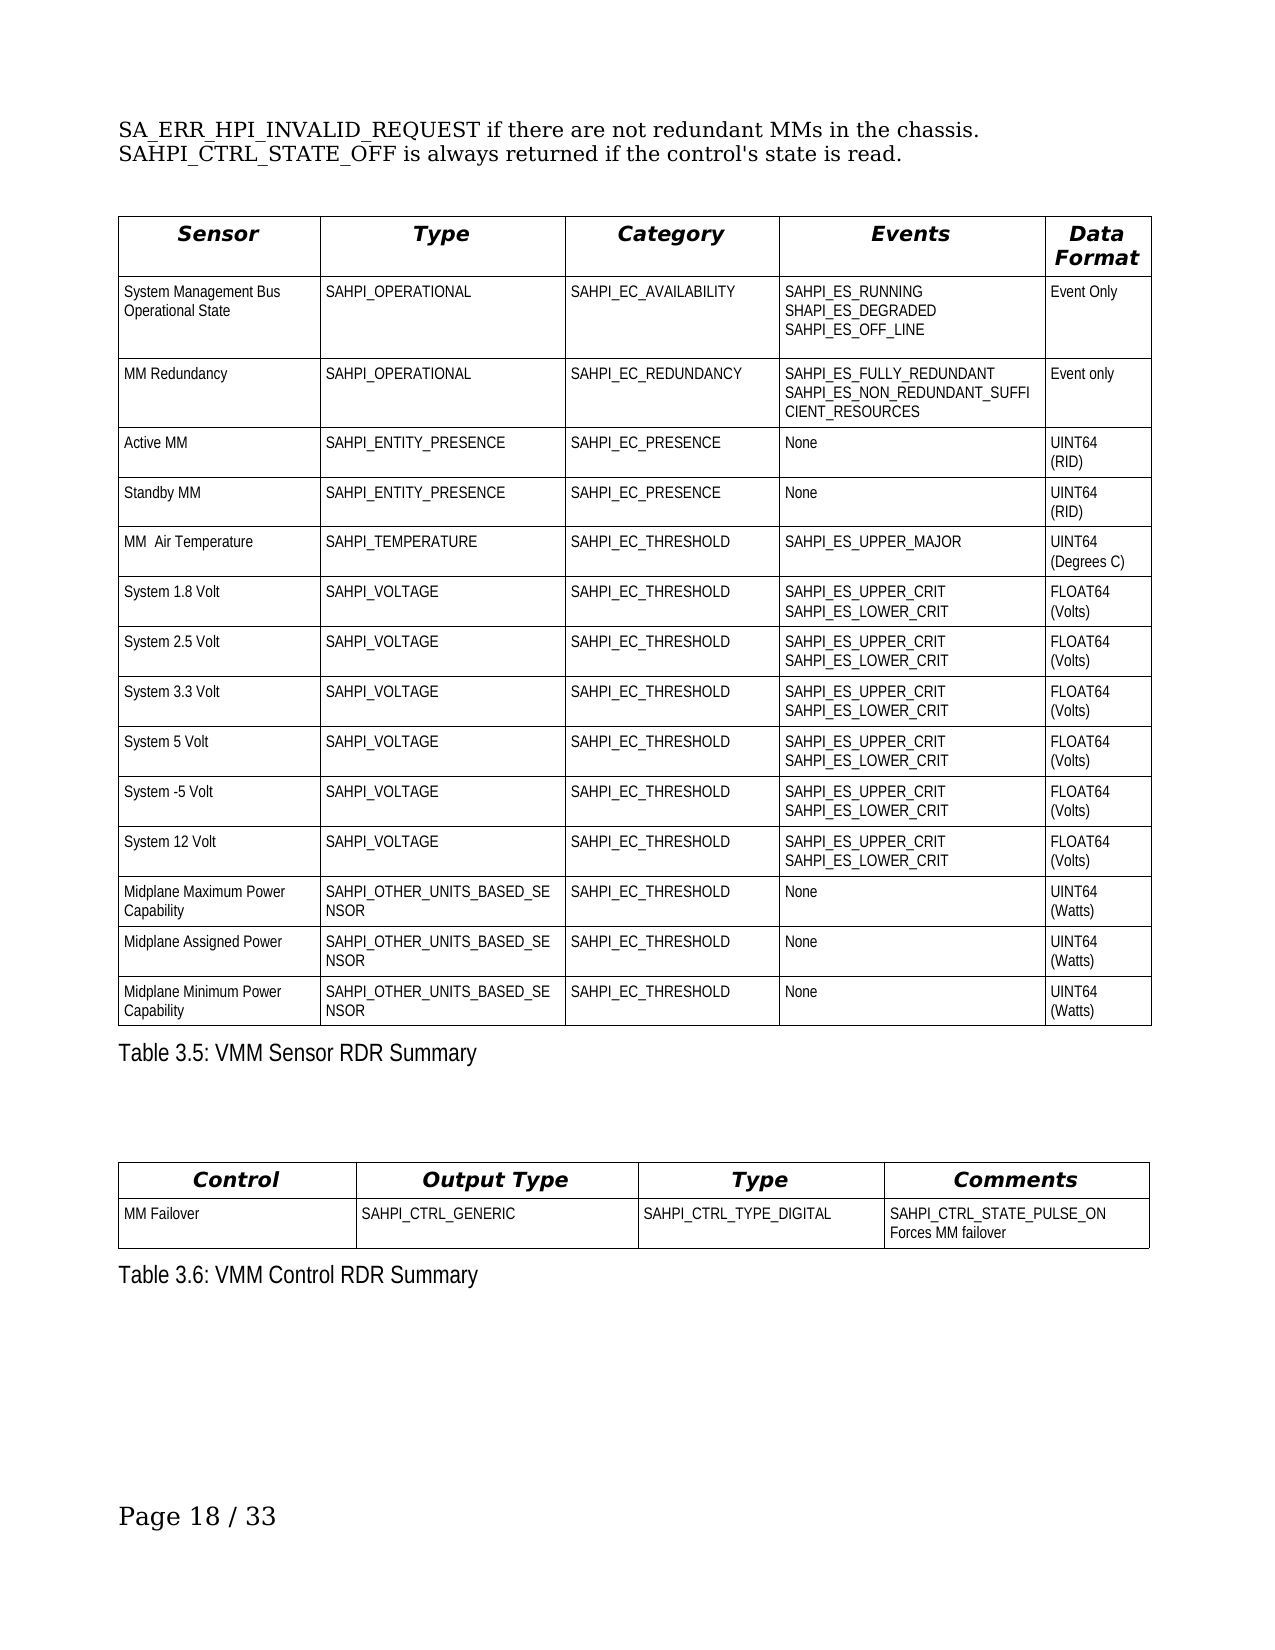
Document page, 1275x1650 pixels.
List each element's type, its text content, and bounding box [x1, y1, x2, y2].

table_cell UINT64 (Watts) [1046, 977, 1151, 1025]
table_cell None [780, 927, 1045, 976]
table_cell System 12 Volt [119, 827, 320, 876]
table_header Control [119, 1163, 356, 1198]
table_cell FLOAT64 (Volts) [1046, 827, 1151, 876]
text Table 3.5: VMM Sensor RDR Summary [118, 1038, 1157, 1067]
table_cell SAHPI_VOLTAGE [321, 777, 565, 826]
table_cell SAHPI_ES_UPPER_MAJOR [780, 527, 1045, 576]
table_header Type [321, 217, 565, 276]
table_cell SAHPI_OTHER_UNITS_BASED_SENSOR [321, 927, 565, 976]
table_cell Midplane Minimum Power Capability [119, 977, 320, 1025]
table_cell SAHPI_EC_THRESHOLD [566, 877, 779, 926]
table_cell SAHPI_EC_PRESENCE [566, 428, 779, 477]
table_header Output Type [357, 1163, 638, 1198]
table_cell SAHPI_EC_THRESHOLD [566, 677, 779, 726]
table_cell SAHPI_OTHER_UNITS_BASED_SENSOR [321, 977, 565, 1025]
table_cell SAHPI_ES_UPPER_CRIT SAHPI_ES_LOWER_CRIT [780, 577, 1045, 626]
table_cell SAHPI_ES_UPPER_CRIT SAHPI_ES_LOWER_CRIT [780, 827, 1045, 876]
table_cell UINT64 (RID) [1046, 478, 1151, 526]
table_cell SAHPI_CTRL_TYPE_DIGITAL [639, 1199, 884, 1248]
table_cell Midplane Maximum Power Capability [119, 877, 320, 926]
table_cell FLOAT64 (Volts) [1046, 727, 1151, 776]
table_cell SAHPI_EC_THRESHOLD [566, 977, 779, 1025]
table_cell SAHPI_EC_THRESHOLD [566, 927, 779, 976]
table_cell FLOAT64 (Volts) [1046, 677, 1151, 726]
table_header Events [780, 217, 1045, 276]
table_cell Standby MM [119, 478, 320, 526]
table_cell FLOAT64 (Volts) [1046, 577, 1151, 626]
table_cell SAHPI_ES_UPPER_CRIT SAHPI_ES_LOWER_CRIT [780, 777, 1045, 826]
table_cell SAHPI_ES_RUNNING SHAPI_ES_DEGRADED SAHPI_ES_OFF_LINE [780, 277, 1045, 358]
table_cell FLOAT64 (Volts) [1046, 627, 1151, 676]
table_header Category [566, 217, 779, 276]
table_cell SAHPI_EC_THRESHOLD [566, 727, 779, 776]
table_cell None [780, 428, 1045, 477]
table_cell SAHPI_VOLTAGE [321, 577, 565, 626]
table_cell SAHPI_ES_UPPER_CRIT SAHPI_ES_LOWER_CRIT [780, 727, 1045, 776]
table_cell SAHPI_EC_THRESHOLD [566, 577, 779, 626]
table_cell SAHPI_EC_THRESHOLD [566, 627, 779, 676]
table_header Data Format [1046, 217, 1151, 276]
table_cell SAHPI_ES_UPPER_CRIT SAHPI_ES_LOWER_CRIT [780, 677, 1045, 726]
text SA_ERR_HPI_INVALID_REQUEST if there are not redundant MMs in the chassis. SAHPI_CTRL_STATE_OFF is always returned if the control's state is read. [118, 118, 1157, 167]
table_cell System -5 Volt [119, 777, 320, 826]
table_cell UINT64 (Watts) [1046, 927, 1151, 976]
table_cell SAHPI_ENTITY_PRESENCE [321, 478, 565, 526]
table_cell SAHPI_VOLTAGE [321, 627, 565, 676]
table_cell SAHPI_OPERATIONAL [321, 359, 565, 427]
table_cell None [780, 977, 1045, 1025]
table_cell SAHPI_EC_AVAILABILITY [566, 277, 779, 358]
table_cell SAHPI_ES_FULLY_REDUNDANT SAHPI_ES_NON_REDUNDANT_SUFFICIENT_RESOURCES [780, 359, 1045, 427]
table_cell System Management Bus Operational State [119, 277, 320, 358]
table_header Sensor [119, 217, 320, 276]
table_cell System 1.8 Volt [119, 577, 320, 626]
table_cell None [780, 478, 1045, 526]
table_cell System 3.3 Volt [119, 677, 320, 726]
table_cell System 5 Volt [119, 727, 320, 776]
table_cell SAHPI_TEMPERATURE [321, 527, 565, 576]
table_cell SAHPI_VOLTAGE [321, 827, 565, 876]
table_cell SAHPI_OPERATIONAL [321, 277, 565, 358]
table_cell SAHPI_EC_PRESENCE [566, 478, 779, 526]
table_cell SAHPI_OTHER_UNITS_BASED_SENSOR [321, 877, 565, 926]
table_cell SAHPI_CTRL_STATE_PULSE_ON Forces MM failover [885, 1199, 1149, 1248]
table_cell SAHPI_CTRL_GENERIC [357, 1199, 638, 1248]
table_cell None [780, 877, 1045, 926]
table_cell Event Only [1046, 277, 1151, 358]
table_cell MM Air Temperature [119, 527, 320, 576]
table_cell SAHPI_EC_THRESHOLD [566, 777, 779, 826]
table_cell SAHPI_EC_REDUNDANCY [566, 359, 779, 427]
table_cell SAHPI_VOLTAGE [321, 727, 565, 776]
table_cell SAHPI_ENTITY_PRESENCE [321, 428, 565, 477]
table_cell SAHPI_ES_UPPER_CRIT SAHPI_ES_LOWER_CRIT [780, 627, 1045, 676]
table_cell SAHPI_VOLTAGE [321, 677, 565, 726]
table_cell Active MM [119, 428, 320, 477]
text Table 3.6: VMM Control RDR Summary [118, 1260, 1157, 1289]
table_cell MM Failover [119, 1199, 356, 1248]
table_cell UINT64 (Degrees C) [1046, 527, 1151, 576]
table_cell Event only [1046, 359, 1151, 427]
table_cell FLOAT64 (Volts) [1046, 777, 1151, 826]
table_cell SAHPI_EC_THRESHOLD [566, 527, 779, 576]
table_header Type [639, 1163, 884, 1198]
table_header Comments [885, 1163, 1149, 1198]
table_cell MM Redundancy [119, 359, 320, 427]
table_cell SAHPI_EC_THRESHOLD [566, 827, 779, 876]
table_cell UINT64 (RID) [1046, 428, 1151, 477]
table_cell UINT64 (Watts) [1046, 877, 1151, 926]
table_cell System 2.5 Volt [119, 627, 320, 676]
table_cell Midplane Assigned Power [119, 927, 320, 976]
